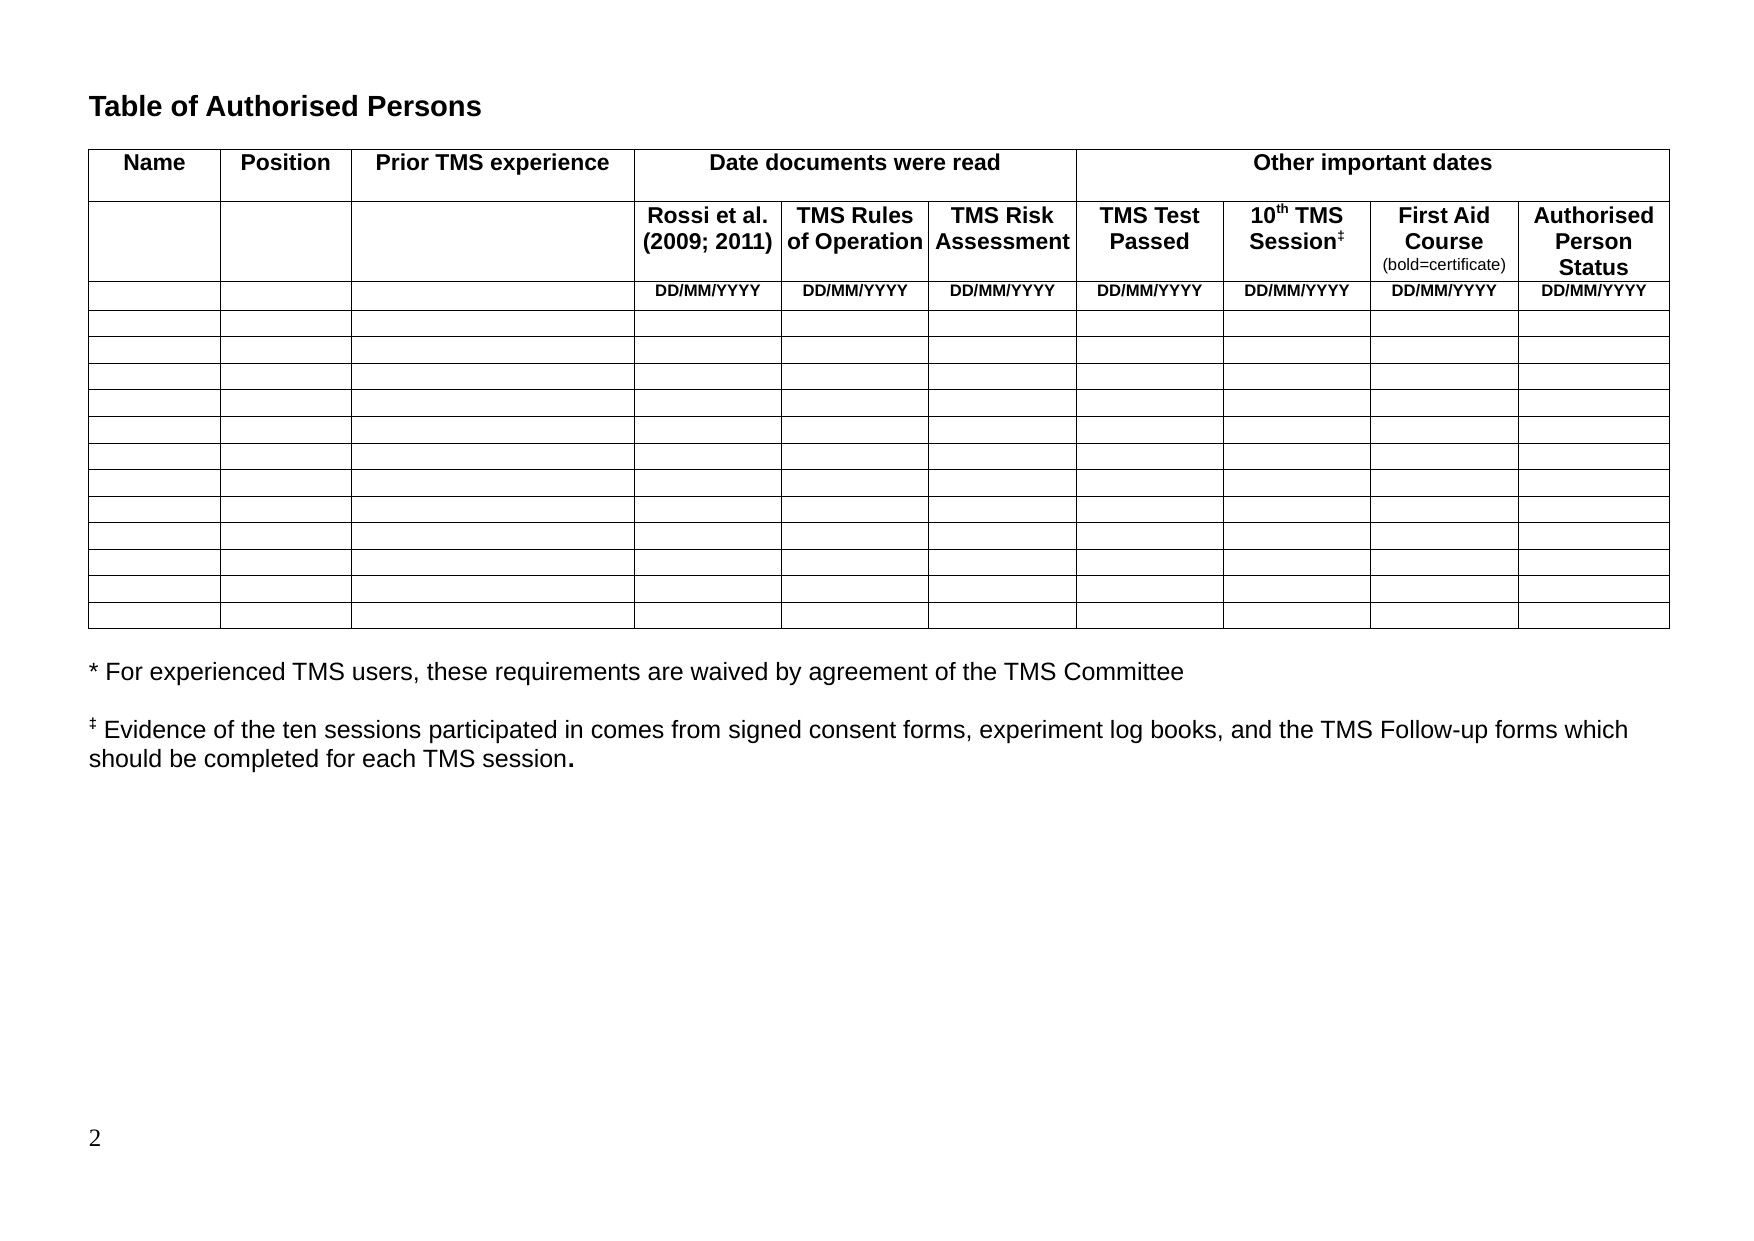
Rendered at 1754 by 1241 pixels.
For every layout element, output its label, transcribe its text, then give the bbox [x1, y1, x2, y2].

table_cell [635, 364, 781, 389]
table_cell [1077, 523, 1223, 549]
table_cell [1371, 390, 1518, 416]
table_header Date documents were read [635, 150, 1076, 201]
table_cell [352, 576, 634, 602]
table_cell [221, 576, 351, 602]
table_cell DD/MM/YYYY [1371, 282, 1518, 309]
table_cell [221, 337, 351, 363]
table_cell [1519, 337, 1669, 363]
table_cell [1519, 364, 1669, 389]
table_cell [929, 444, 1076, 469]
text ‡ Evidence of the ten sessions participated in comes from signed consent forms, experiment log books, and the TMS Follow-up forms which should be completed for each TMS session. [88, 715, 1665, 772]
table_cell TMS Risk Assessment [929, 202, 1076, 281]
table_cell DD/MM/YYYY [929, 282, 1076, 309]
table_cell [221, 282, 351, 309]
table_cell TMS Rules of Operation [782, 202, 928, 281]
table_cell [1519, 523, 1669, 549]
table_cell [221, 603, 351, 628]
table_cell [89, 390, 220, 416]
table_cell [352, 550, 634, 575]
table_cell [1371, 417, 1518, 442]
table_header Name [89, 150, 220, 201]
table_cell [1519, 497, 1669, 522]
table_cell [1519, 470, 1669, 496]
table_cell [929, 390, 1076, 416]
table_cell [782, 390, 928, 416]
table_cell [221, 390, 351, 416]
table_cell [929, 337, 1076, 363]
table_cell [1519, 417, 1669, 442]
table_cell [1224, 390, 1370, 416]
table_cell [352, 311, 634, 336]
text Table of Authorised Persons [88, 88, 1665, 122]
table_cell [1519, 311, 1669, 336]
table_cell [782, 497, 928, 522]
table_cell [1519, 550, 1669, 575]
table_cell [1371, 444, 1518, 469]
table_cell [221, 550, 351, 575]
table_cell [1224, 576, 1370, 602]
table_cell [635, 576, 781, 602]
table_cell DD/MM/YYYY [1224, 282, 1370, 309]
table_cell [89, 550, 220, 575]
table_cell [782, 364, 928, 389]
table_cell [89, 417, 220, 442]
table_cell [1371, 523, 1518, 549]
table_cell [929, 417, 1076, 442]
table_cell [1371, 311, 1518, 336]
table_cell [1224, 364, 1370, 389]
table_cell [635, 311, 781, 336]
table_cell [782, 337, 928, 363]
table_cell [352, 603, 634, 628]
table_cell [782, 550, 928, 575]
table_cell [89, 523, 220, 549]
table_cell DD/MM/YYYY [782, 282, 928, 309]
table_cell [635, 337, 781, 363]
table_cell [1224, 444, 1370, 469]
table_cell [782, 444, 928, 469]
table_cell [1224, 311, 1370, 336]
table_cell [1077, 576, 1223, 602]
table_cell [782, 417, 928, 442]
table_cell [1077, 603, 1223, 628]
table_cell First Aid Course (bold=certificate) [1371, 202, 1518, 281]
table_cell [352, 202, 634, 281]
table_cell DD/MM/YYYY [1519, 282, 1669, 309]
table_cell DD/MM/YYYY [635, 282, 781, 309]
table_cell 10th TMS Session‡ [1224, 202, 1370, 281]
table_cell [1371, 603, 1518, 628]
table_cell [1224, 603, 1370, 628]
table_cell [89, 337, 220, 363]
table_cell [782, 470, 928, 496]
table_cell [89, 282, 220, 309]
table_cell [89, 470, 220, 496]
table_cell [1519, 444, 1669, 469]
table_cell [782, 523, 928, 549]
table_cell [1371, 337, 1518, 363]
table_cell [929, 576, 1076, 602]
table_cell [352, 497, 634, 522]
table_cell [1077, 390, 1223, 416]
table_cell [1519, 576, 1669, 602]
table_cell [1371, 576, 1518, 602]
table_header Prior TMS experience [352, 150, 634, 201]
table_cell [1224, 337, 1370, 363]
table_cell [221, 523, 351, 549]
table_cell [1224, 550, 1370, 575]
table_cell [89, 202, 220, 281]
table_cell [1077, 497, 1223, 522]
table_header Position [221, 150, 351, 201]
table_cell [221, 202, 351, 281]
table_cell [352, 364, 634, 389]
table_cell [782, 603, 928, 628]
table_cell [221, 417, 351, 442]
table_cell [929, 550, 1076, 575]
table_cell [1371, 497, 1518, 522]
table_cell [352, 337, 634, 363]
table_cell DD/MM/YYYY [1077, 282, 1223, 309]
table_cell [1077, 417, 1223, 442]
table_cell [929, 523, 1076, 549]
table_cell [929, 603, 1076, 628]
table_cell [1371, 470, 1518, 496]
table_cell [929, 470, 1076, 496]
table_cell [635, 444, 781, 469]
table_cell [1224, 523, 1370, 549]
table_cell Authorised Person Status [1519, 202, 1669, 281]
table_cell Rossi et al. (2009; 2011) [635, 202, 781, 281]
table_cell [221, 497, 351, 522]
table_cell [1519, 390, 1669, 416]
text * For experienced TMS users, these requirements are waived by agreement of the TMS Committee [88, 657, 1665, 686]
table_cell [352, 390, 634, 416]
table_cell [1371, 364, 1518, 389]
table_cell [89, 444, 220, 469]
table_cell [1077, 311, 1223, 336]
table_cell [352, 282, 634, 309]
table_cell [1224, 470, 1370, 496]
table_cell [89, 364, 220, 389]
table_cell [782, 311, 928, 336]
table_cell [89, 311, 220, 336]
table_cell [1519, 603, 1669, 628]
table_cell [1077, 550, 1223, 575]
table_cell [352, 444, 634, 469]
table_cell [1077, 364, 1223, 389]
table_cell [635, 390, 781, 416]
table_cell [352, 417, 634, 442]
table_cell [89, 576, 220, 602]
table_cell [929, 364, 1076, 389]
table_cell [929, 311, 1076, 336]
table_cell [635, 417, 781, 442]
table_cell [929, 497, 1076, 522]
table_cell [635, 497, 781, 522]
table_cell TMS Test Passed [1077, 202, 1223, 281]
table_cell [635, 603, 781, 628]
table_cell [635, 470, 781, 496]
table_cell [635, 523, 781, 549]
table_cell [635, 550, 781, 575]
table_cell [1077, 470, 1223, 496]
table_cell [782, 576, 928, 602]
table_cell [89, 603, 220, 628]
table_cell [89, 497, 220, 522]
table_cell [1224, 417, 1370, 442]
table_cell [352, 470, 634, 496]
table_cell [1371, 550, 1518, 575]
table_cell [352, 523, 634, 549]
table_cell [221, 364, 351, 389]
table_header Other important dates [1077, 150, 1669, 201]
table_cell [221, 444, 351, 469]
table_cell [1077, 337, 1223, 363]
table_cell [221, 311, 351, 336]
table_cell [1224, 497, 1370, 522]
table_cell [221, 470, 351, 496]
table_cell [1077, 444, 1223, 469]
